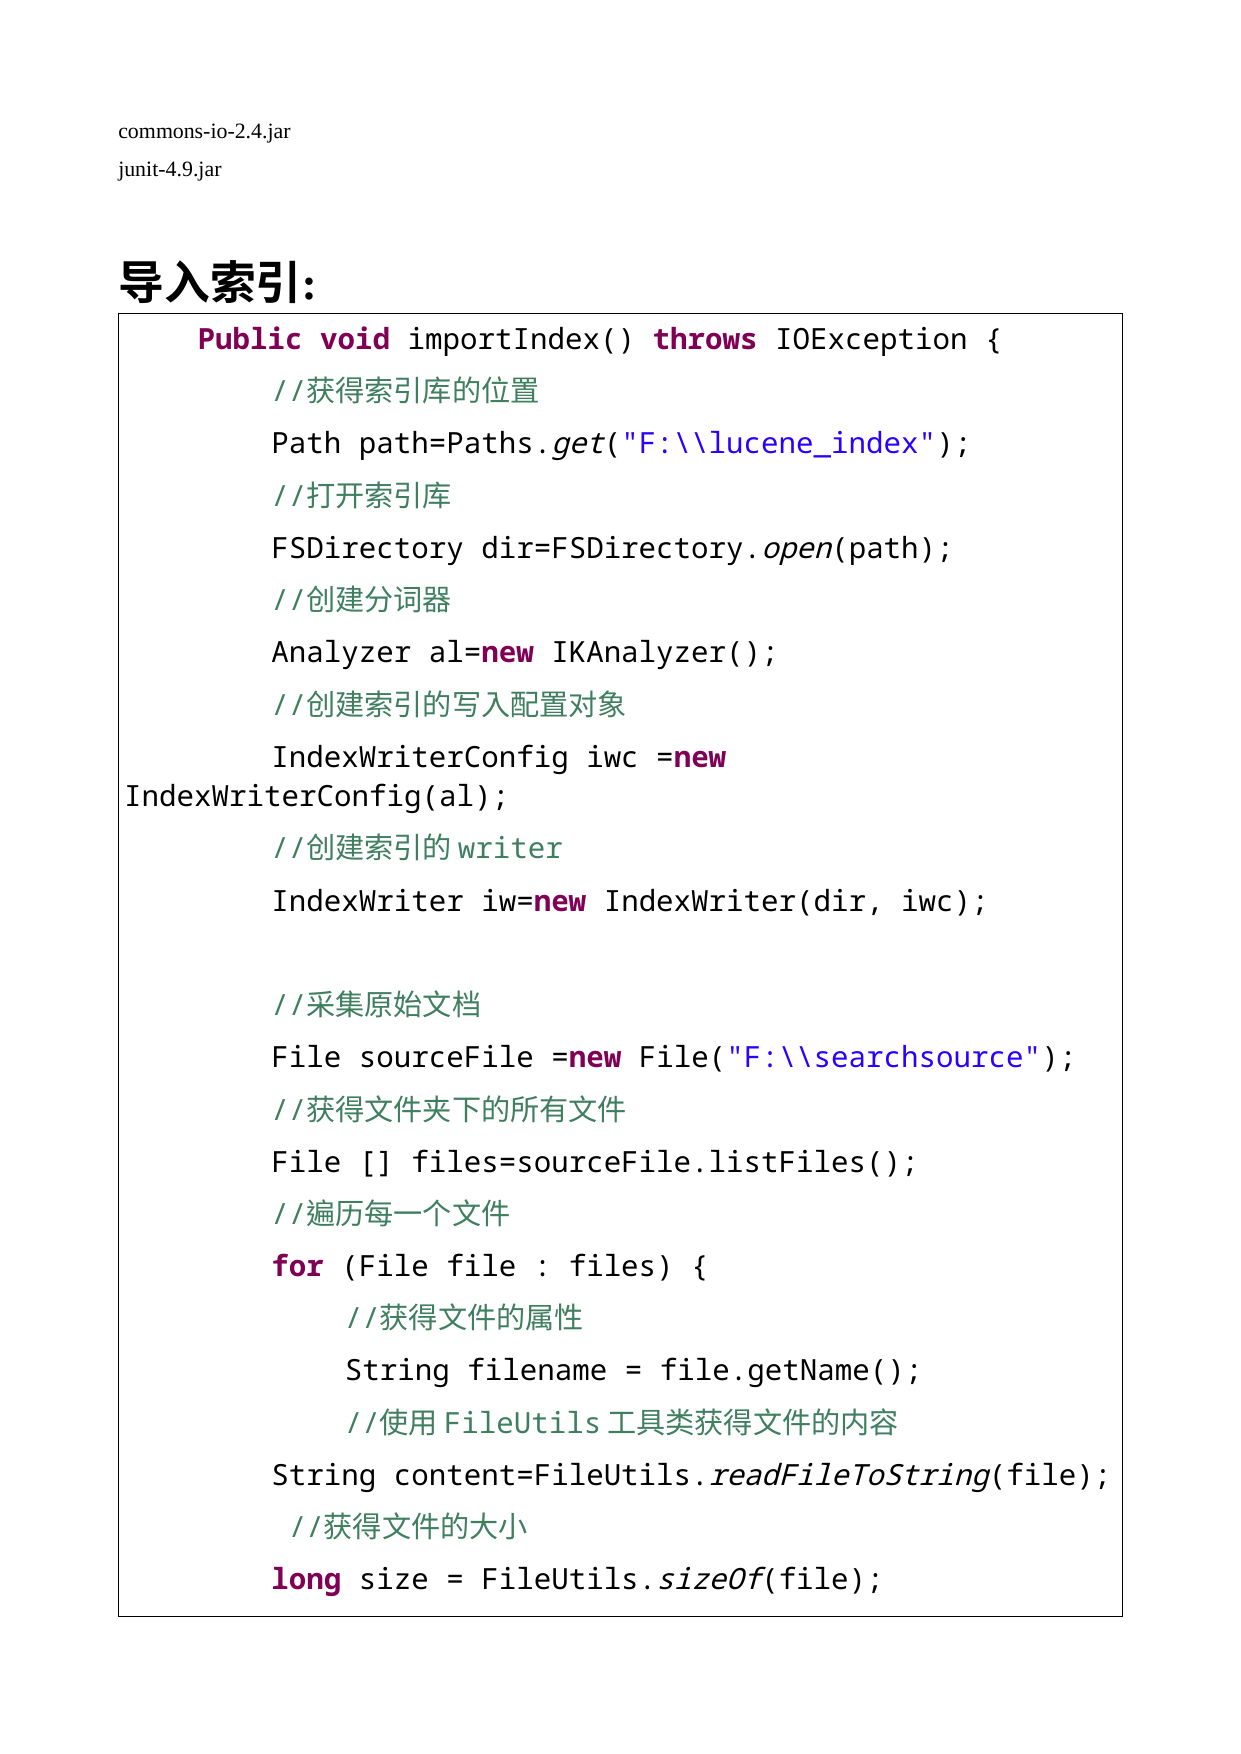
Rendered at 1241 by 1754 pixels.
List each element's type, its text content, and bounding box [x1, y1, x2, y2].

table_header Public void importIndex() throws IOException { //获得索引库的位置 Path path=Paths.get("F:\\lucene_index"); //打开索引库 FSDirectory dir=FSDirectory.open(path); //创建分词器 Analyzer al=new IKAnalyzer(); //创建索引的写入配置对象 IndexWriterConfig iwc =new IndexWriterConfig(al); //创建索引的writer IndexWriter iw=new IndexWriter(dir, iwc); //采集原始文档 File sourceFile =new File("F:\\searchsource"); //获得文件夹下的所有文件 File [] files=sourceFile.listFiles(); //遍历每一个文件 for (File file : files) { //获得文件的属性 String filename = file.getName(); //使用FileUtils工具类获得文件的内容 String content=FileUtils.readFileToString(file); //获得文件的大小 long size = FileUtils.sizeOf(file); [119, 314, 1122, 1616]
text junit-4.9.jar [118, 156, 1122, 181]
text 导入索引: [118, 246, 1122, 313]
text commons-io-2.4.jar [118, 118, 1122, 143]
